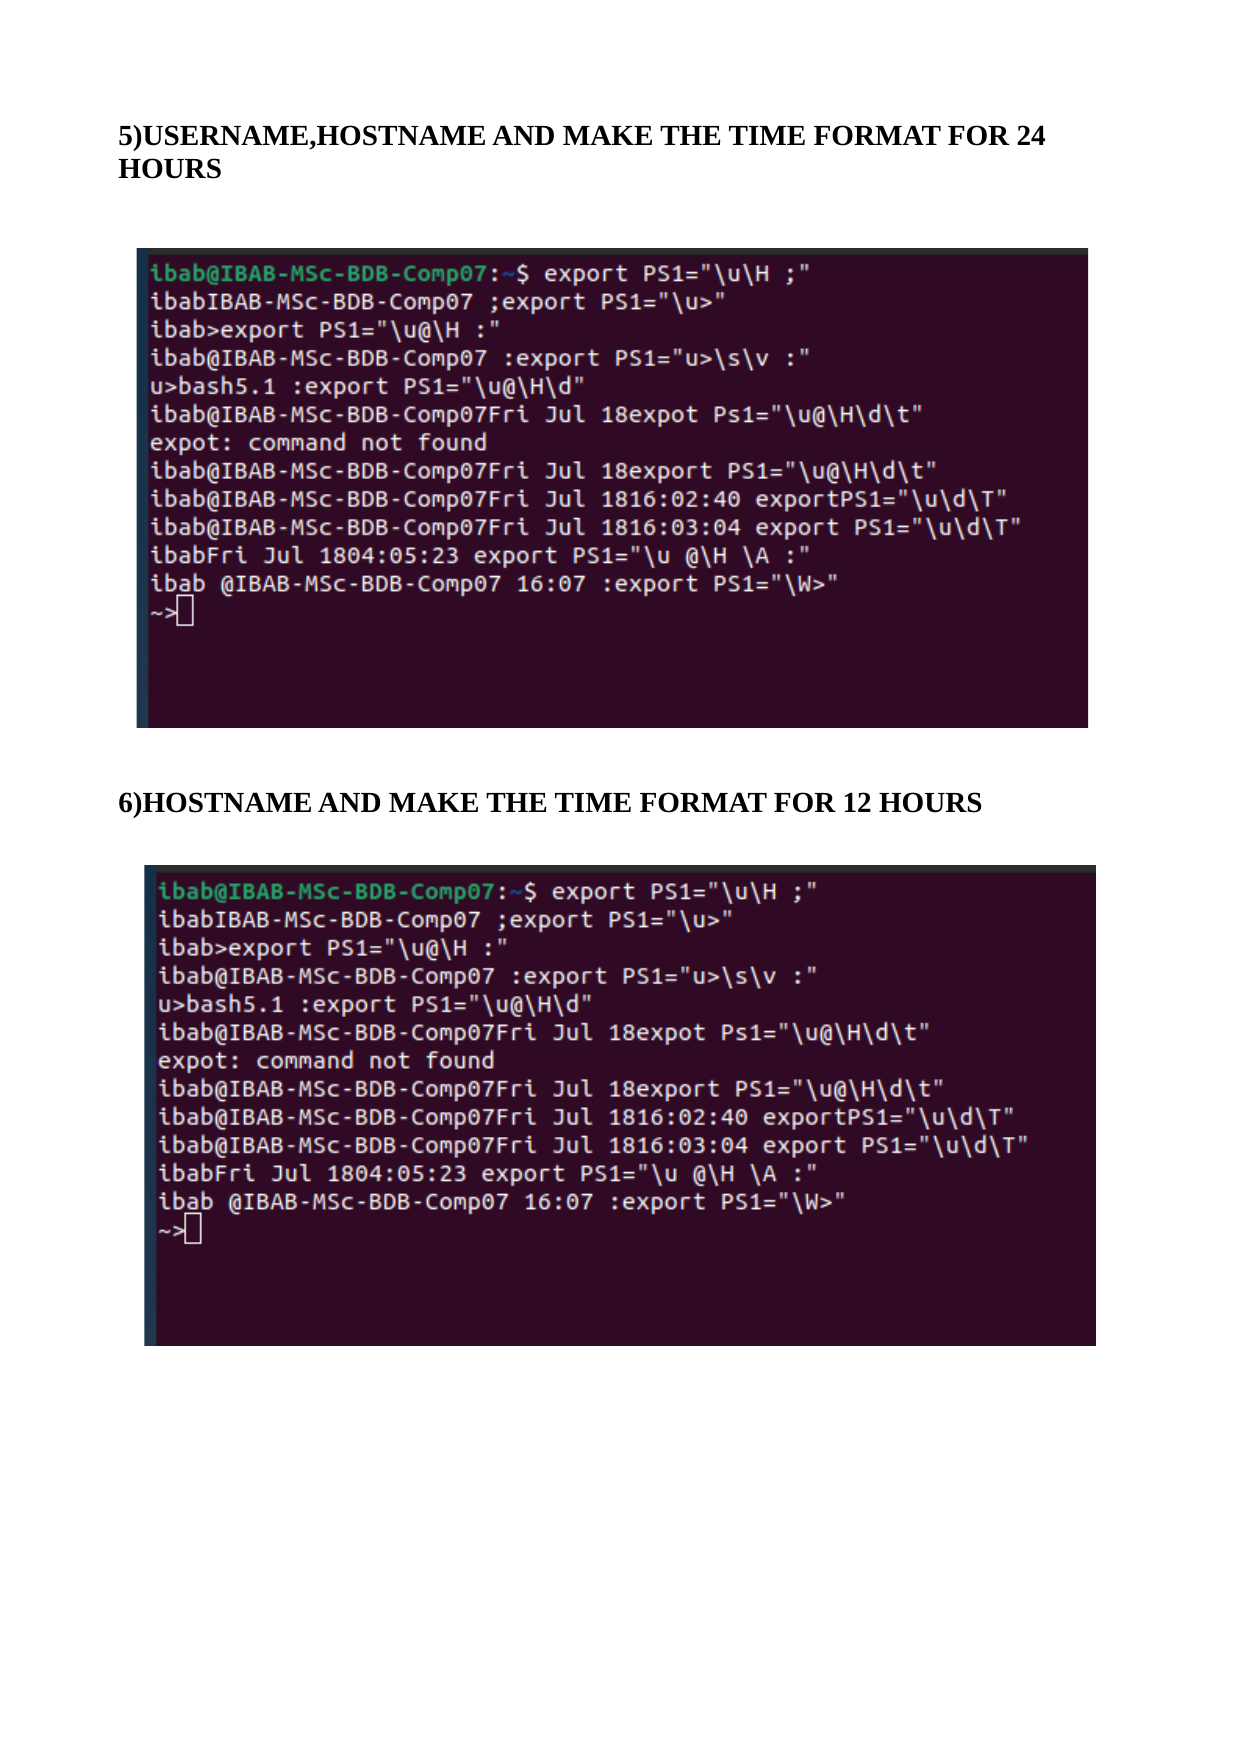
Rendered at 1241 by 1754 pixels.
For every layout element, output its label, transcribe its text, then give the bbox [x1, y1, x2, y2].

picture [136, 248, 1089, 728]
text 6)HOSTNAME AND MAKE THE TIME FORMAT FOR 12 HOURS [118, 785, 1122, 819]
picture [144, 865, 1096, 1346]
text 5)USERNAME,HOSTNAME AND MAKE THE TIME FORMAT FOR 24 HOURS [118, 118, 1122, 185]
